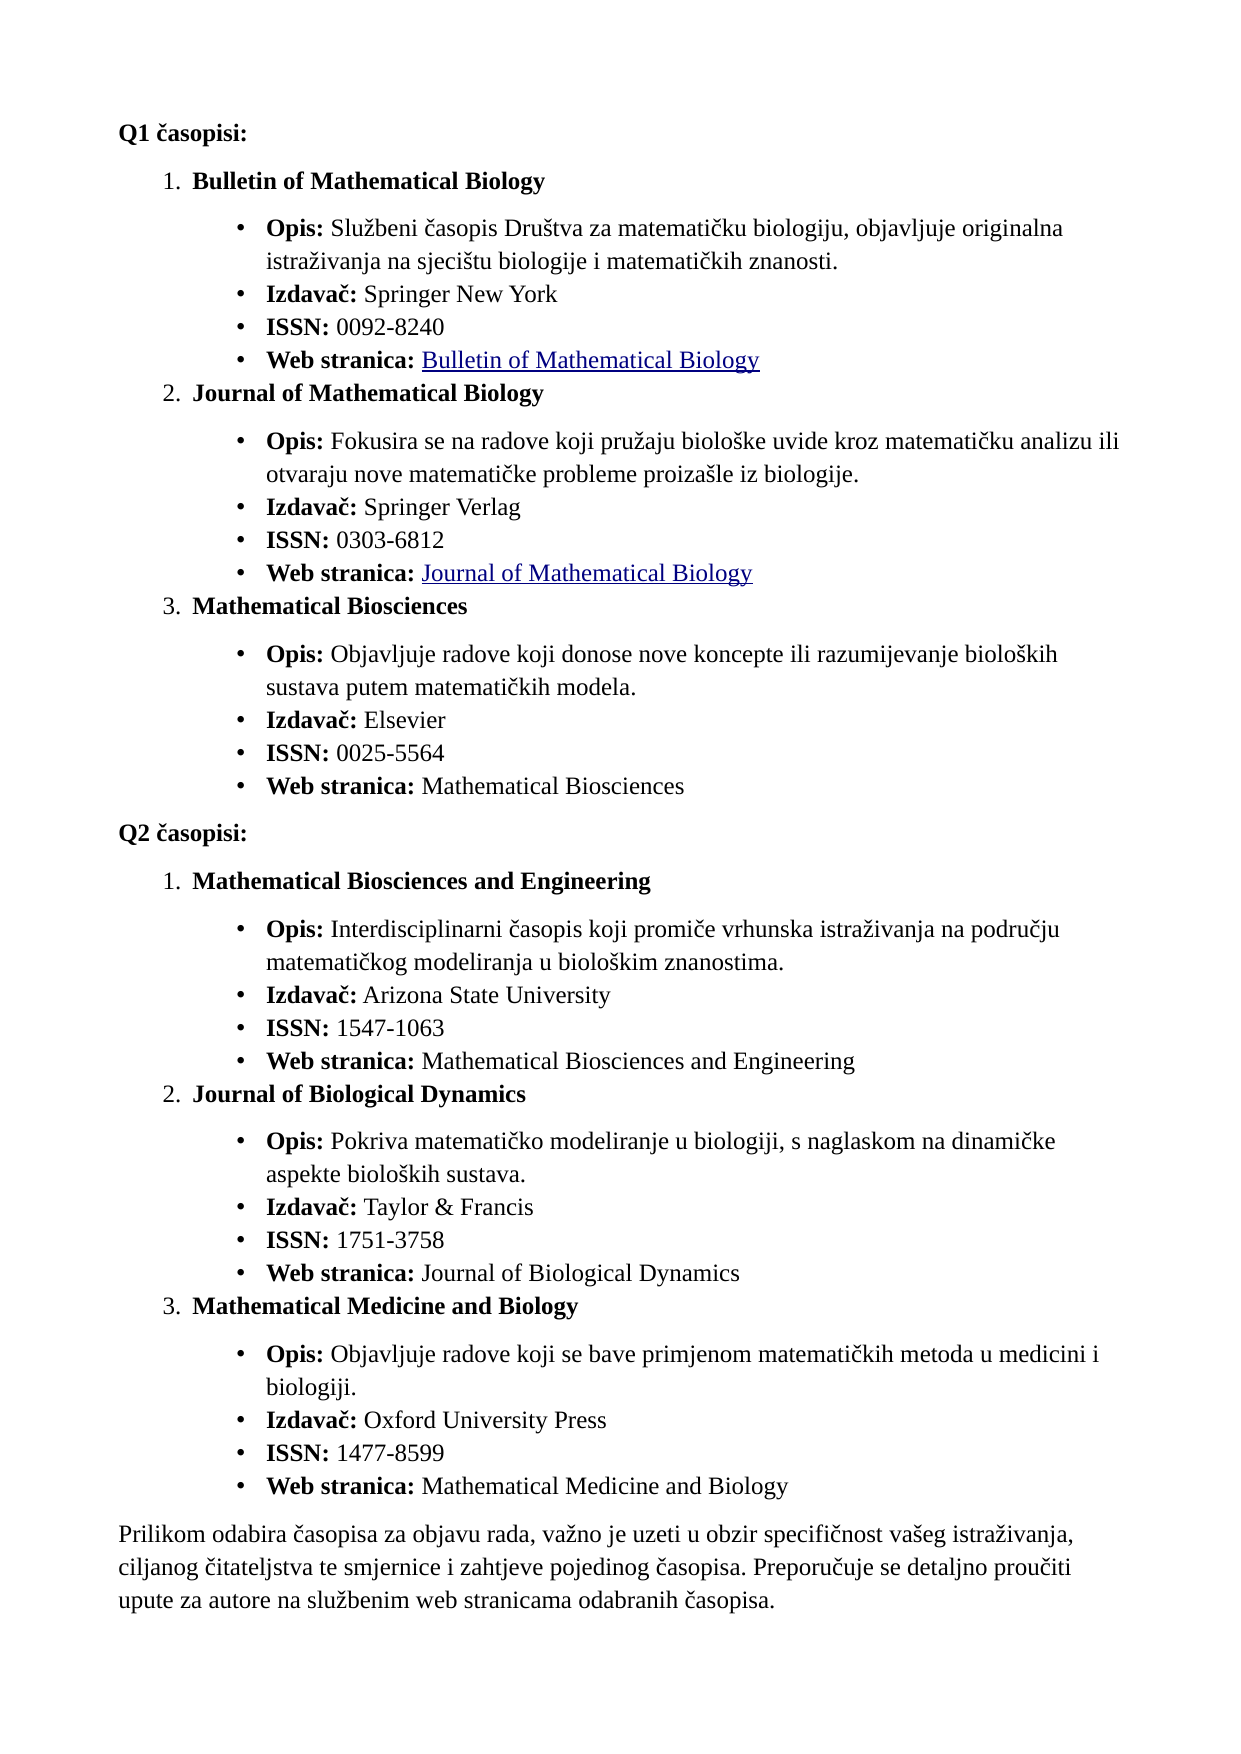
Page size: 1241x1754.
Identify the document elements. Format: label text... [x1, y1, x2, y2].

text Prilikom odabira časopisa za objavu rada, važno je uzeti u obzir specifičnost vašeg istraživanja, ciljanog čitateljstva te smjernice i zahtjeve pojedinog časopisa. Preporučuje se detaljno proučiti upute za autore na službenim web stranicama odabranih časopisa. [118, 1519, 1122, 1613]
list ISSN: 0025-5564 [236, 738, 1122, 767]
list Web stranica: Mathematical Biosciences and Engineering [236, 1046, 1122, 1074]
list Opis: Fokusira se na radove koji pružaju biološke uvide kroz matematičku analizu ili otvaraju nove matematičke probleme proizašle iz biologije. [236, 426, 1122, 488]
list Izdavač: Taylor & Francis [236, 1192, 1122, 1221]
list Journal of Mathematical Biology [162, 378, 1122, 407]
list Web stranica: Journal of Biological Dynamics [236, 1258, 1122, 1287]
list Web stranica: Mathematical Biosciences [236, 771, 1122, 799]
list ISSN: 1547-1063 [236, 1013, 1122, 1041]
list Opis: Interdisciplinarni časopis koji promiče vrhunska istraživanja na području matematičkog modeliranja u biološkim znanostima. [236, 914, 1122, 975]
list ISSN: 0092-8240 [236, 312, 1122, 341]
list Web stranica: Journal of Mathematical Biology [236, 558, 1122, 587]
list Opis: Objavljuje radove koji donose nove koncepte ili razumijevanje bioloških sustava putem matematičkih modela. [236, 639, 1122, 701]
list Mathematical Biosciences [162, 591, 1122, 620]
list ISSN: 0303-6812 [236, 525, 1122, 554]
list Bulletin of Mathematical Biology [162, 166, 1122, 194]
list Mathematical Biosciences and Engineering [162, 866, 1122, 895]
list Izdavač: Springer Verlag [236, 492, 1122, 521]
list ISSN: 1751-3758 [236, 1225, 1122, 1254]
list Opis: Službeni časopis Društva za matematičku biologiju, objavljuje originalna istraživanja na sjecištu biologije i matematičkih znanosti. [236, 213, 1122, 275]
list Izdavač: Elsevier [236, 705, 1122, 733]
list Izdavač: Oxford University Press [236, 1405, 1122, 1434]
list Mathematical Medicine and Biology [162, 1291, 1122, 1320]
text Q1 časopisi: [118, 118, 1122, 147]
list Izdavač: Springer New York [236, 279, 1122, 308]
text Q2 časopisi: [118, 818, 1122, 847]
list Opis: Pokriva matematičko modeliranje u biologiji, s naglaskom na dinamičke aspekte bioloških sustava. [236, 1126, 1122, 1188]
list ISSN: 1477-8599 [236, 1438, 1122, 1467]
list Web stranica: Bulletin of Mathematical Biology [236, 345, 1122, 374]
list Web stranica: Mathematical Medicine and Biology [236, 1471, 1122, 1500]
list Journal of Biological Dynamics [162, 1079, 1122, 1107]
list Opis: Objavljuje radove koji se bave primjenom matematičkih metoda u medicini i biologiji. [236, 1339, 1122, 1401]
list Izdavač: Arizona State University [236, 980, 1122, 1008]
